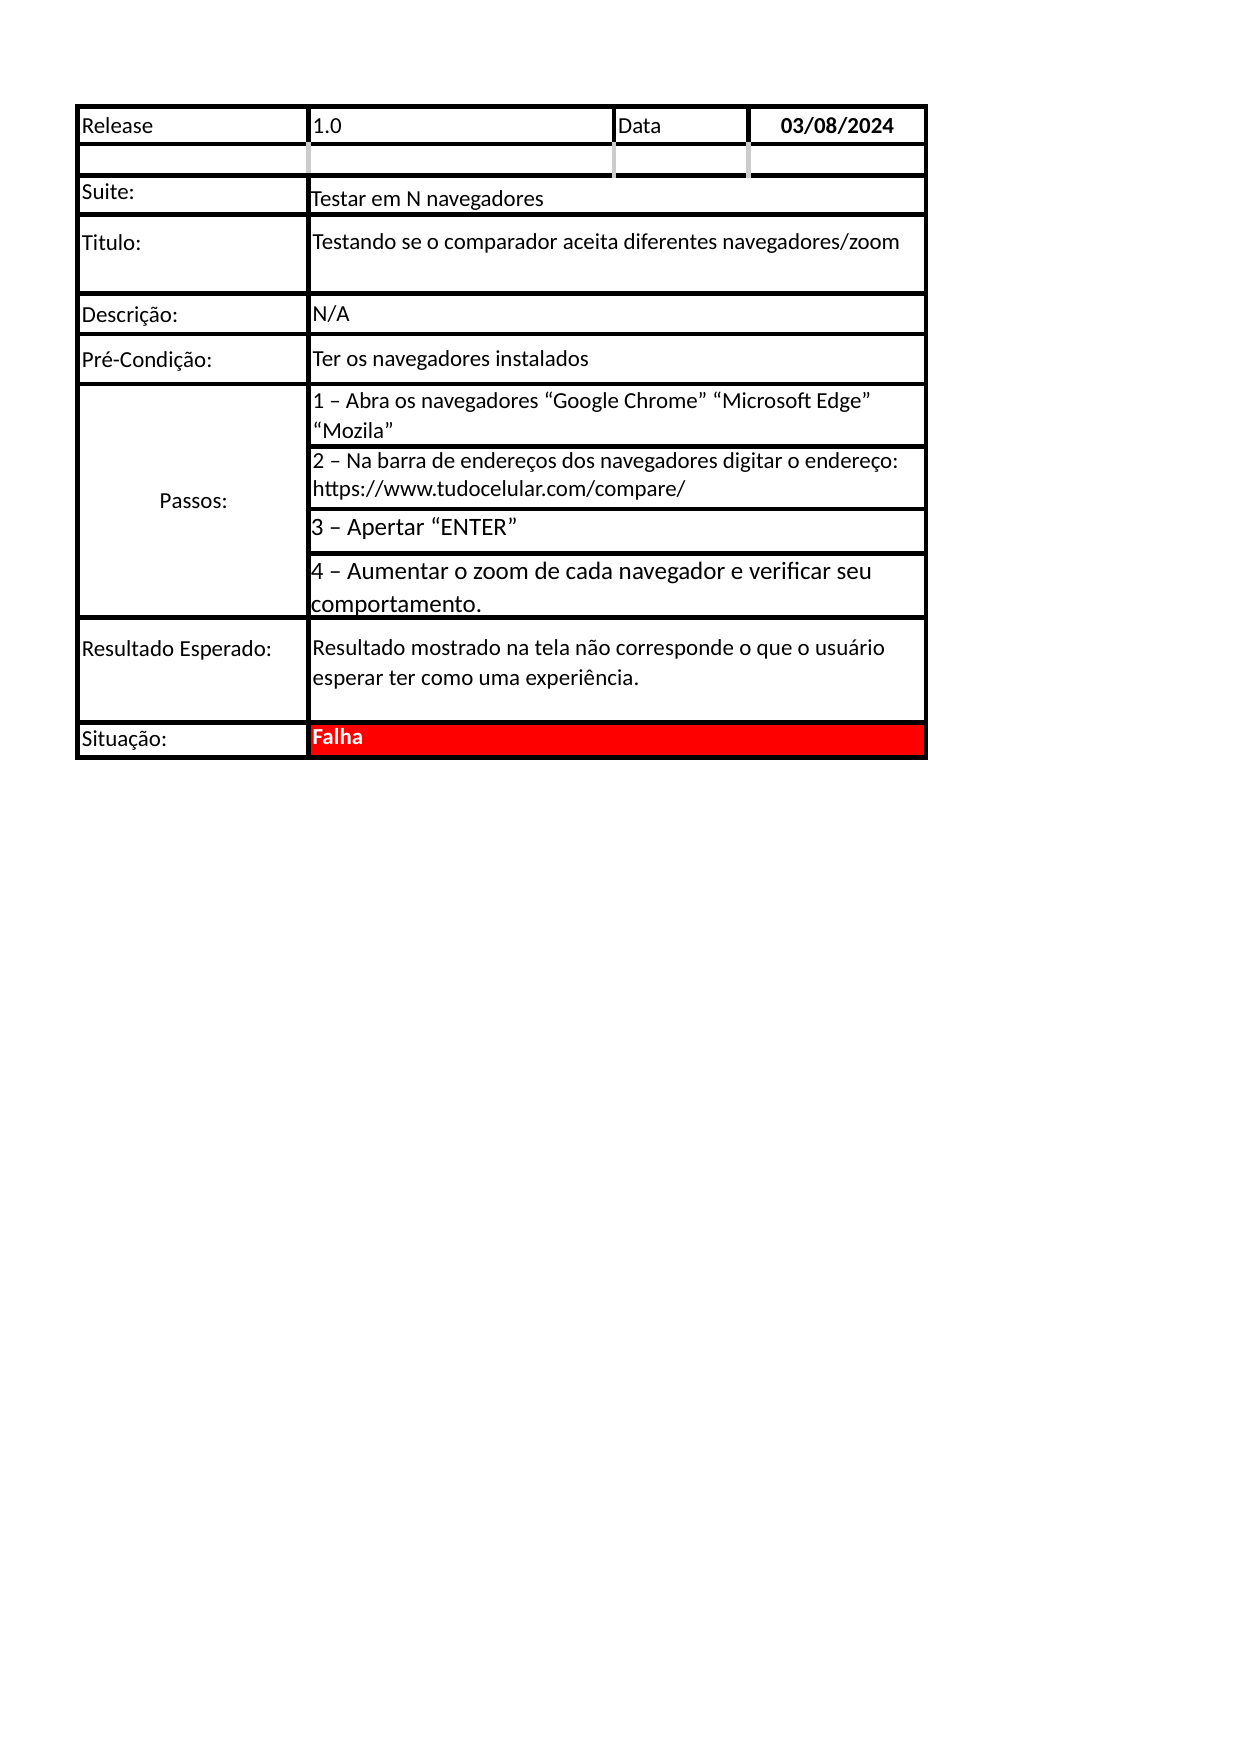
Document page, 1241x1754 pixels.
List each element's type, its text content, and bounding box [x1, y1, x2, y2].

table_cell Testando se o comparador aceita diferentes navegadores/zoom [311, 217, 924, 291]
table_cell 4 – Aumentar o zoom de cada navegador e verificar seu comportamento. [311, 556, 924, 615]
table_cell Descrição: [80, 296, 306, 331]
table_cell 1.0 [311, 109, 612, 142]
table_cell [80, 146, 306, 173]
table_cell [616, 146, 746, 173]
table_cell Testar em N navegadores [311, 178, 924, 212]
table_cell Release [80, 109, 306, 142]
table_cell Suite: [80, 178, 306, 212]
table_cell Situação: [80, 725, 306, 755]
table_cell Titulo: [80, 217, 306, 291]
table_cell [751, 146, 924, 173]
table_cell Falha [311, 725, 924, 755]
table_cell N/A [311, 296, 924, 331]
table_cell Pré-Condição: [80, 336, 306, 381]
table_cell Data [616, 109, 746, 142]
table_cell 1 – Abra os navegadores “Google Chrome” “Microsoft Edge” “Mozila” [311, 386, 924, 444]
table_cell 3 – Apertar “ENTER” [311, 511, 924, 551]
table_cell Ter os navegadores instalados [311, 336, 924, 381]
table_cell 03/08/2024 [751, 109, 924, 142]
table_cell [311, 146, 612, 173]
table_cell 2 – Na barra de endereços dos navegadores digitar o endereço: https://www.tudocelular.com/compare/ [311, 449, 924, 506]
table_cell Resultado mostrado na tela não corresponde o que o usuário esperar ter como uma experiência. [311, 620, 924, 720]
table_cell Resultado Esperado: [80, 620, 306, 720]
table_cell Passos: [80, 386, 306, 615]
